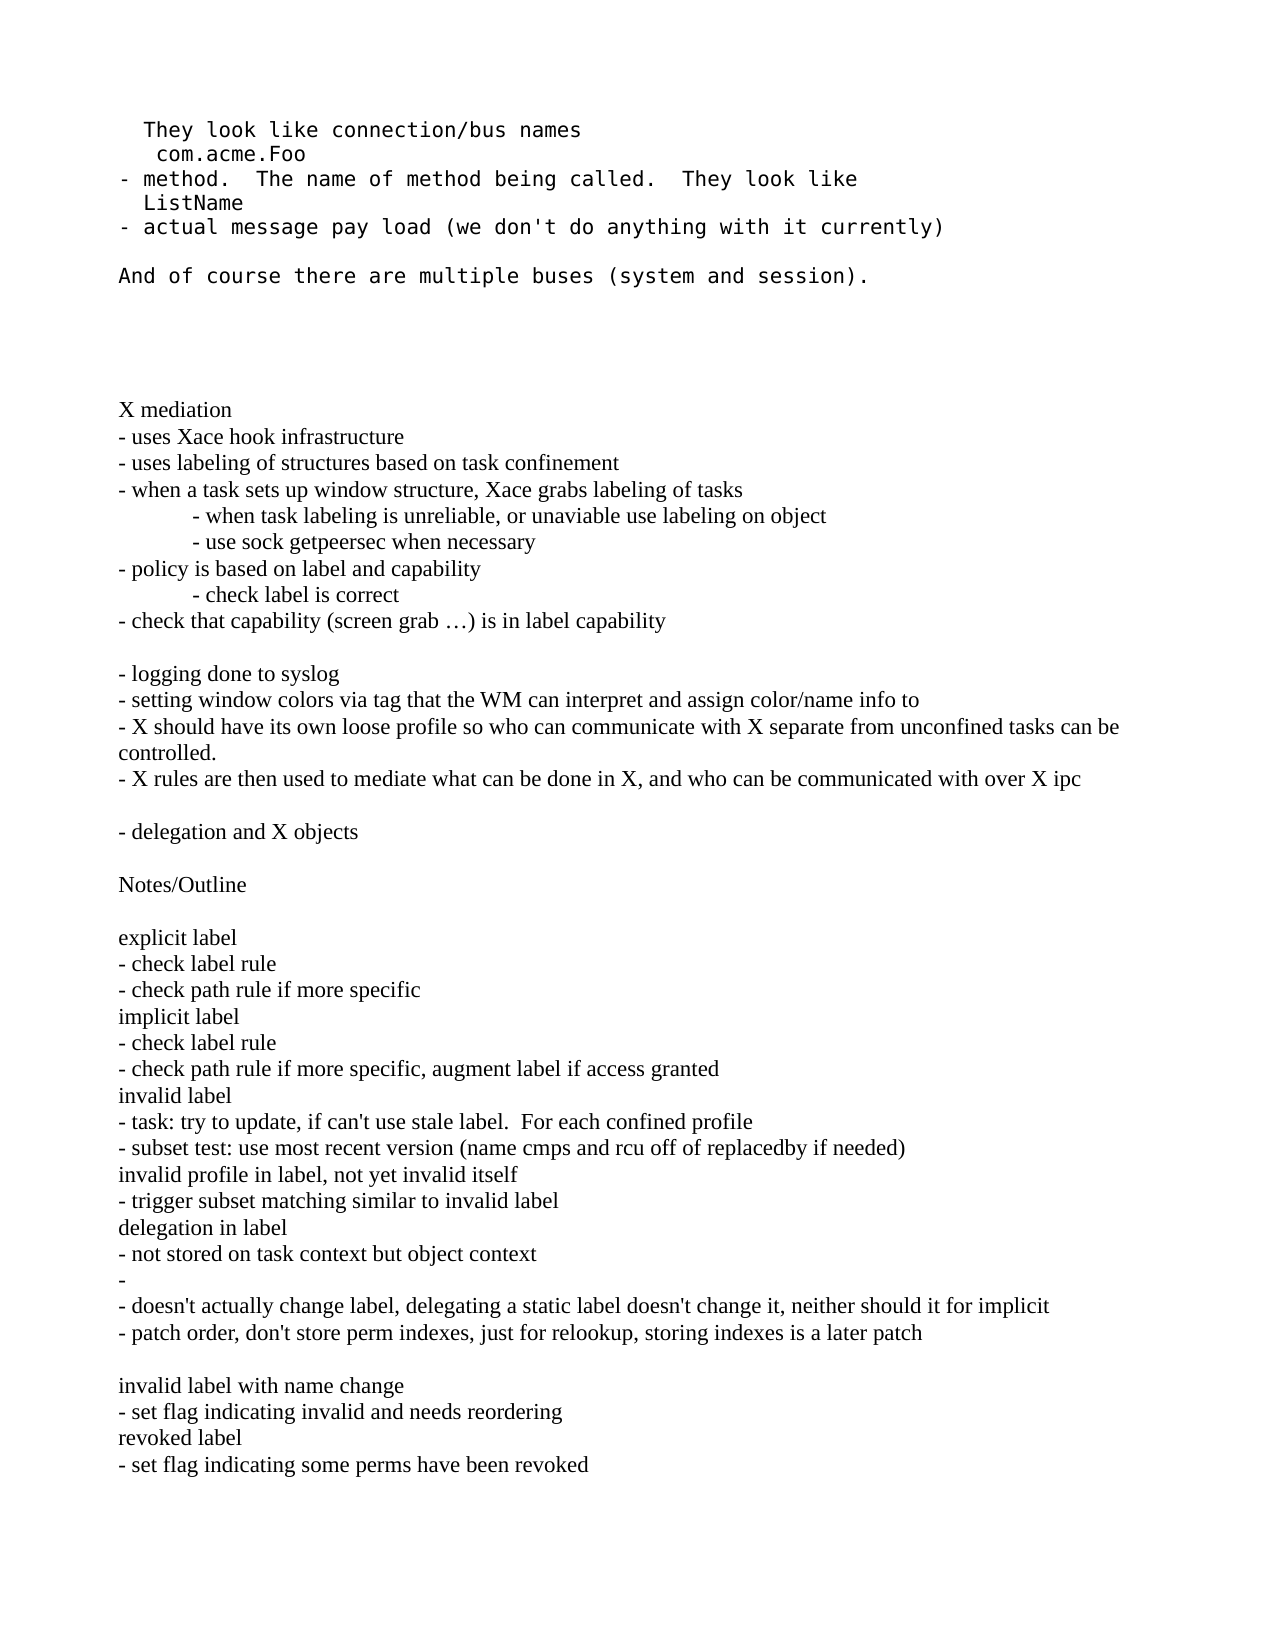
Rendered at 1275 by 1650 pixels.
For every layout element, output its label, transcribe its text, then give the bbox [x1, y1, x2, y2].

text implicit label [118, 1003, 1157, 1029]
text - uses Xace hook infrastructure [118, 423, 1157, 449]
text - use sock getpeersec when necessary [118, 528, 1157, 555]
text - task: try to update, if can't use stale label. For each confined profile [118, 1108, 1157, 1134]
text - patch order, don't store perm indexes, just for relookup, storing indexes is a later patch [118, 1319, 1157, 1345]
text - when a task sets up window structure, Xace grabs labeling of tasks [118, 476, 1157, 502]
text - setting window colors via tag that the WM can interpret and assign color/name info to [118, 686, 1157, 713]
text - logging done to syslog [118, 660, 1157, 686]
text - [118, 1266, 1157, 1293]
text - check path rule if more specific [118, 976, 1157, 1003]
text invalid label [118, 1082, 1157, 1108]
text - policy is based on label and capability [118, 555, 1157, 581]
text - X rules are then used to mediate what can be done in X, and who can be communicated with over X ipc [118, 766, 1157, 792]
text revoked label [118, 1424, 1157, 1451]
text Notes/Outline [118, 871, 1157, 897]
text - uses labeling of structures based on task confinement [118, 449, 1157, 476]
text They look like connection/bus names [118, 118, 1157, 142]
text - check label rule [118, 1029, 1157, 1055]
text - method. The name of method being called. They look like [118, 167, 1157, 191]
text delegation in label [118, 1213, 1157, 1240]
text - set flag indicating invalid and needs reordering [118, 1398, 1157, 1424]
text invalid label with name change [118, 1372, 1157, 1398]
text - subset test: use most recent version (name cmps and rcu off of replacedby if needed) [118, 1134, 1157, 1161]
text - check path rule if more specific, augment label if access granted [118, 1055, 1157, 1082]
text And of course there are multiple buses (system and session). [118, 264, 1157, 288]
text - actual message pay load (we don't do anything with it currently) [118, 215, 1157, 239]
text - X should have its own loose profile so who can communicate with X separate from unconfined tasks can be controlled. [118, 713, 1157, 766]
text - check label is correct [118, 581, 1157, 607]
text invalid profile in label, not yet invalid itself [118, 1161, 1157, 1187]
text com.acme.Foo [118, 142, 1157, 167]
text - set flag indicating some perms have been revoked [118, 1451, 1157, 1477]
text - doesn't actually change label, delegating a static label doesn't change it, neither should it for implicit [118, 1293, 1157, 1319]
text explicit label [118, 924, 1157, 950]
text - trigger subset matching similar to invalid label [118, 1187, 1157, 1213]
text - not stored on task context but object context [118, 1240, 1157, 1266]
text - when task labeling is unreliable, or unaviable use labeling on object [118, 502, 1157, 528]
text - check that capability (screen grab …) is in label capability [118, 607, 1157, 634]
text - delegation and X objects [118, 818, 1157, 844]
text ListName [118, 191, 1157, 215]
text X mediation [118, 397, 1157, 423]
text - check label rule [118, 950, 1157, 976]
